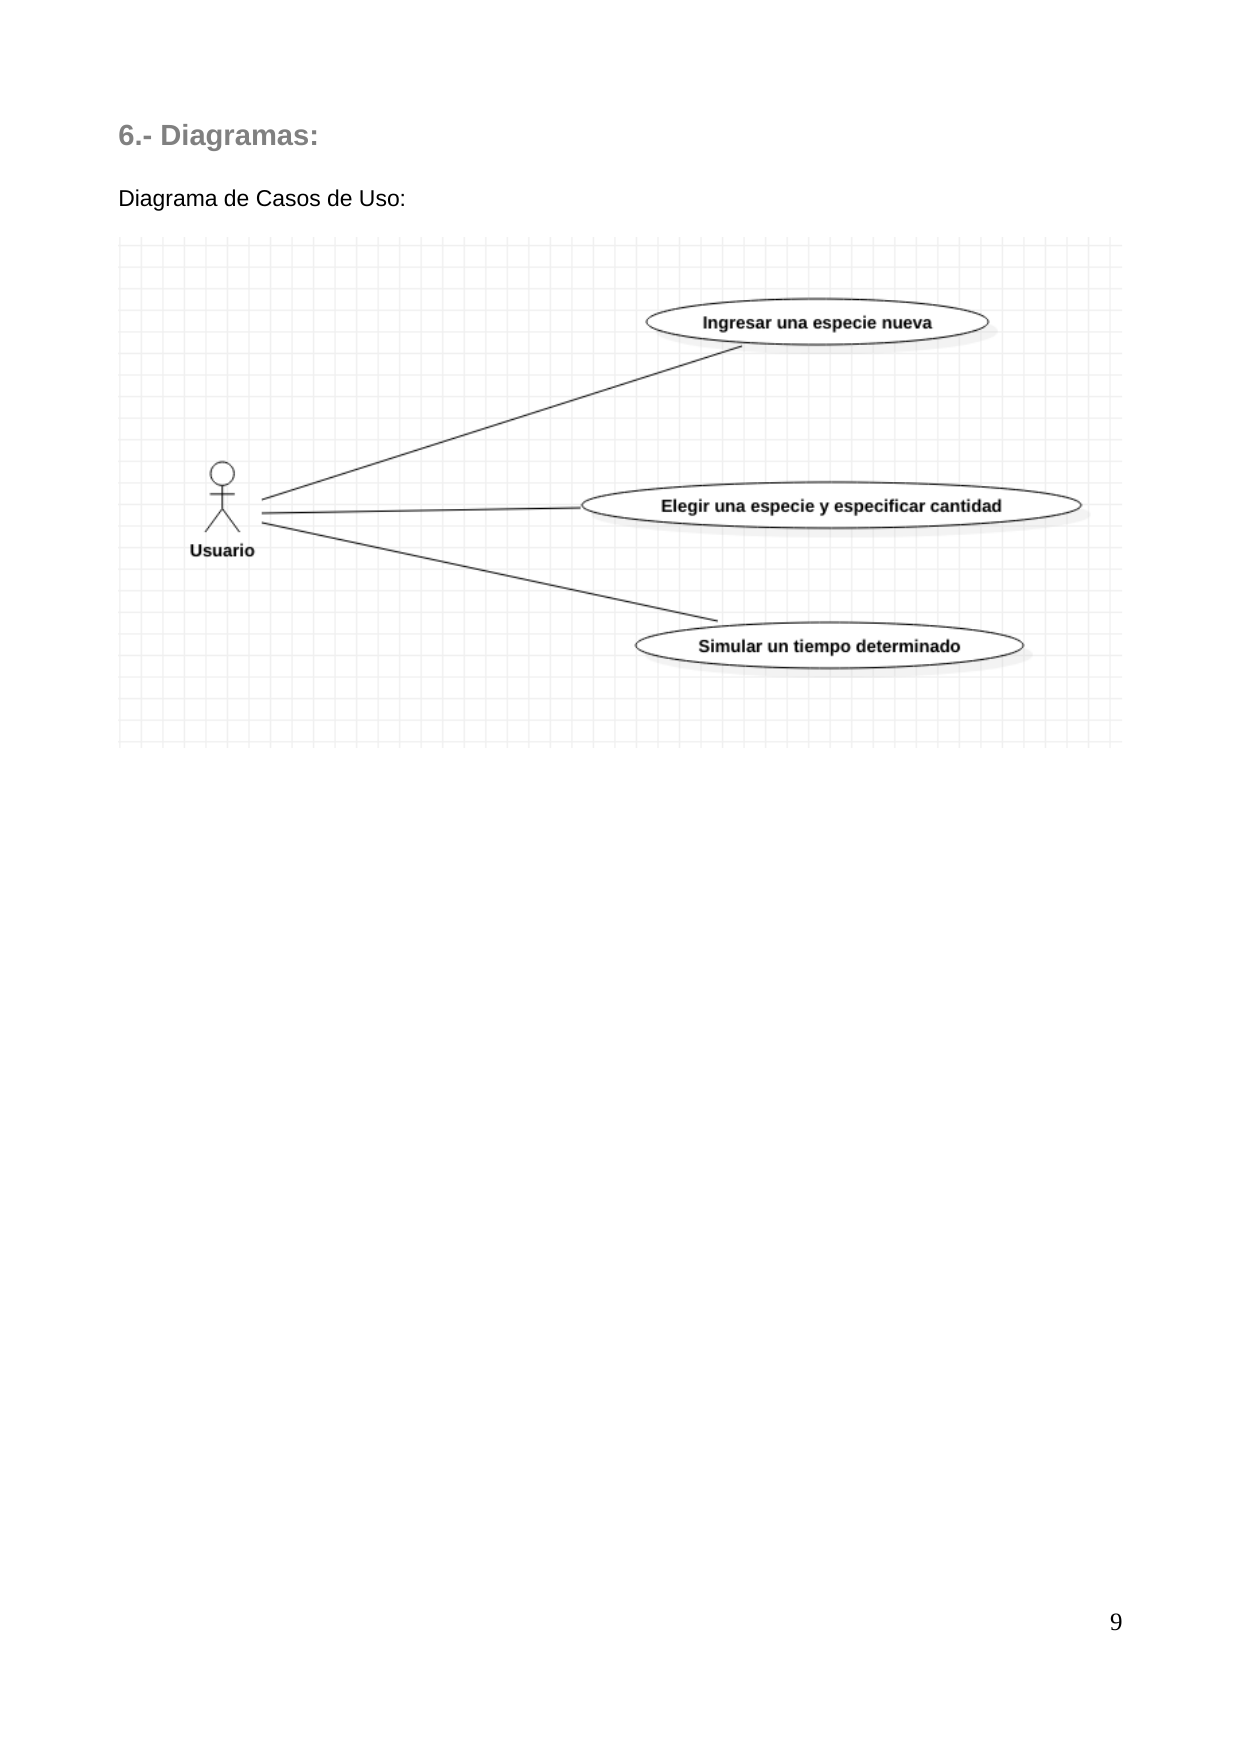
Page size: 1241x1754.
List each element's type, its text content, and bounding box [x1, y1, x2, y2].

text Diagrama de Casos de Uso: [118, 185, 1122, 212]
picture [118, 237, 1123, 748]
text 6.- Diagramas: [118, 118, 1122, 152]
